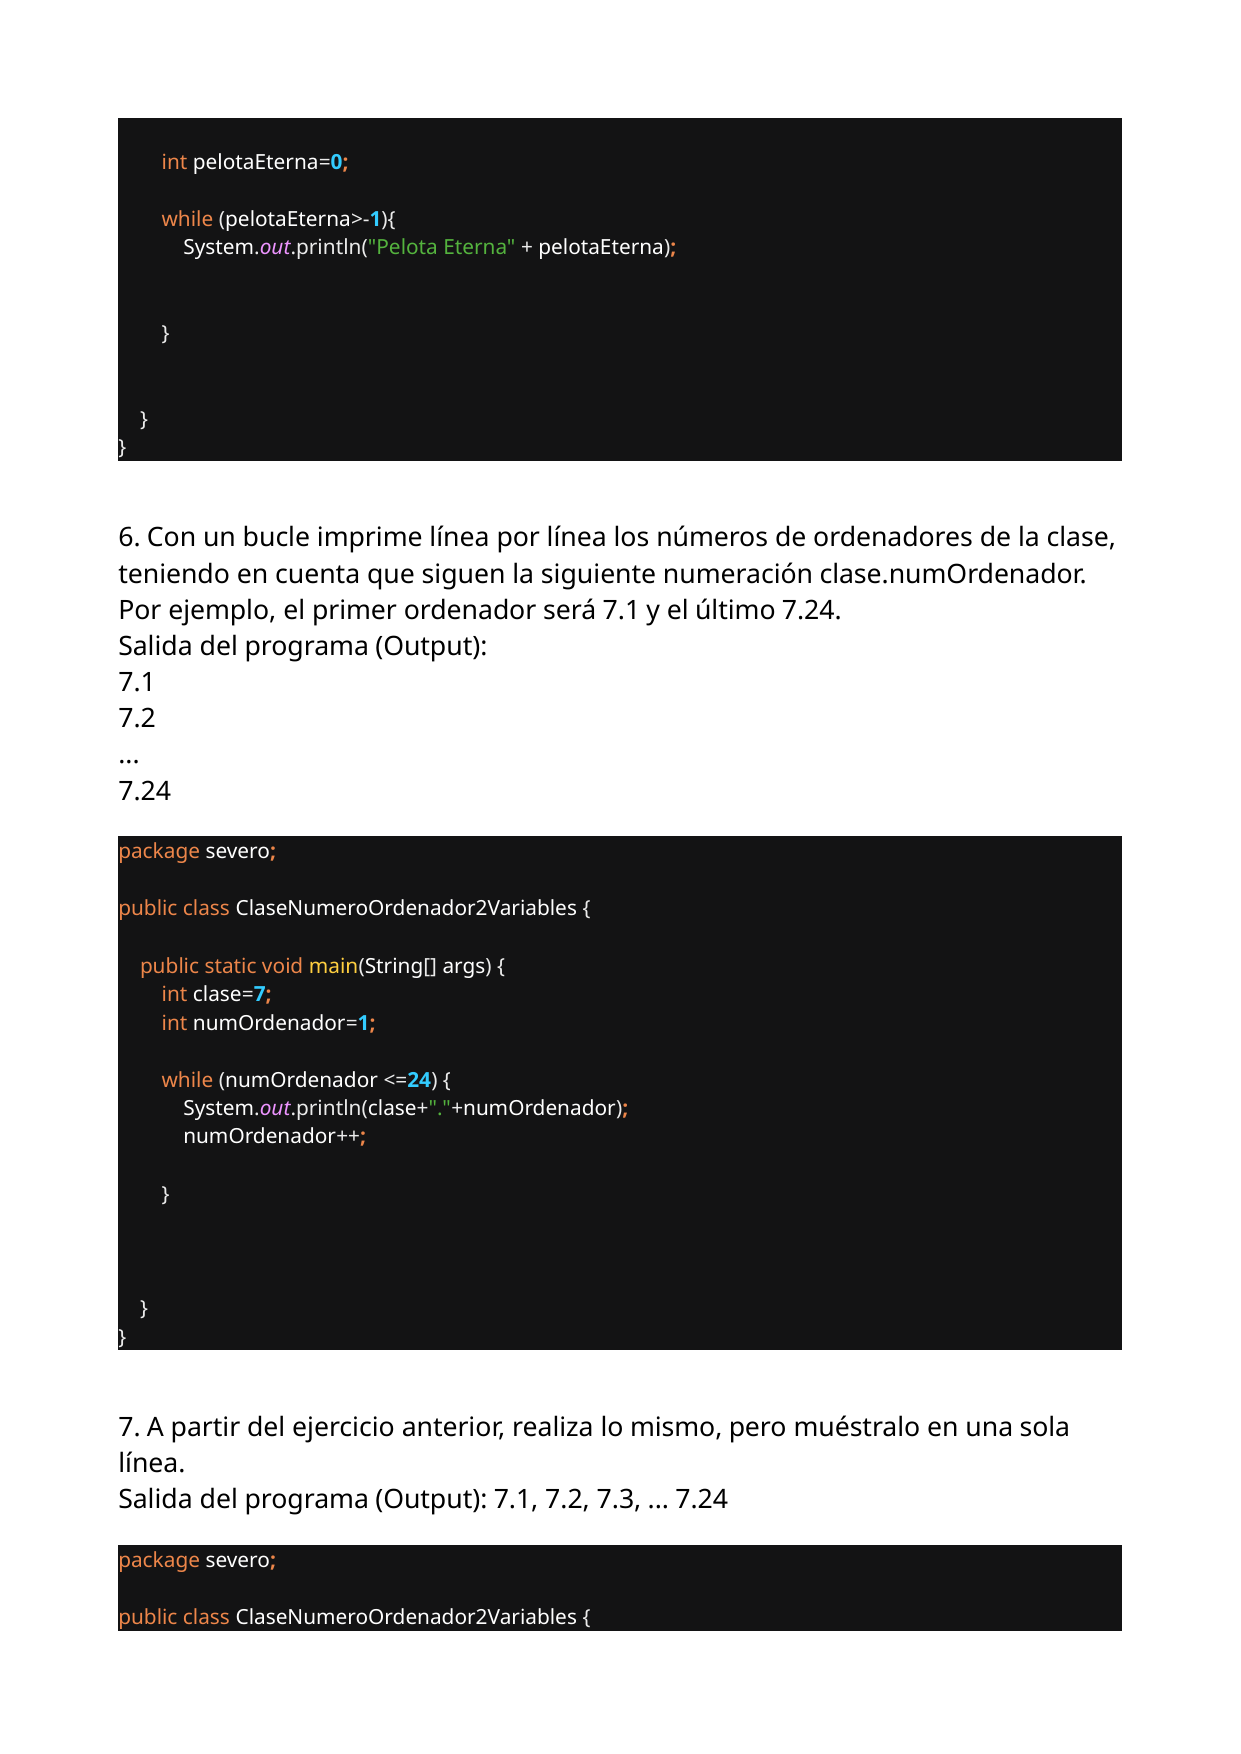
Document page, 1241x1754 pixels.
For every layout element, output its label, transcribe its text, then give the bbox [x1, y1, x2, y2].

text 7. A partir del ejercicio anterior, realiza lo mismo, pero muéstralo en una sola línea. Salida del programa (Output): 7.1, 7.2, 7.3, ... 7.24 [118, 1408, 1122, 1516]
text 6. Con un bucle imprime línea por línea los números de ordenadores de la clase, teniendo en cuenta que siguen la siguiente numeración clase.numOrdenador. Por ejemplo, el primer ordenador será 7.1 y el último 7.24. Salida del programa (Output): 7.1 7.2 ... 7.24 [118, 518, 1122, 808]
text int pelotaEterna=0; while (pelotaEterna>-1){ System.out.println("Pelota Eterna" + pelotaEterna); } } } [118, 118, 1122, 461]
text package severo; public class ClaseNumeroOrdenador2Variables { [118, 1545, 1122, 1631]
text package severo; public class ClaseNumeroOrdenador2Variables { public static void main(String[] args) { int clase=7; int numOrdenador=1; while (numOrdenador <=24) { System.out.println(clase+"."+numOrdenador); numOrdenador++; } } } [118, 836, 1122, 1350]
